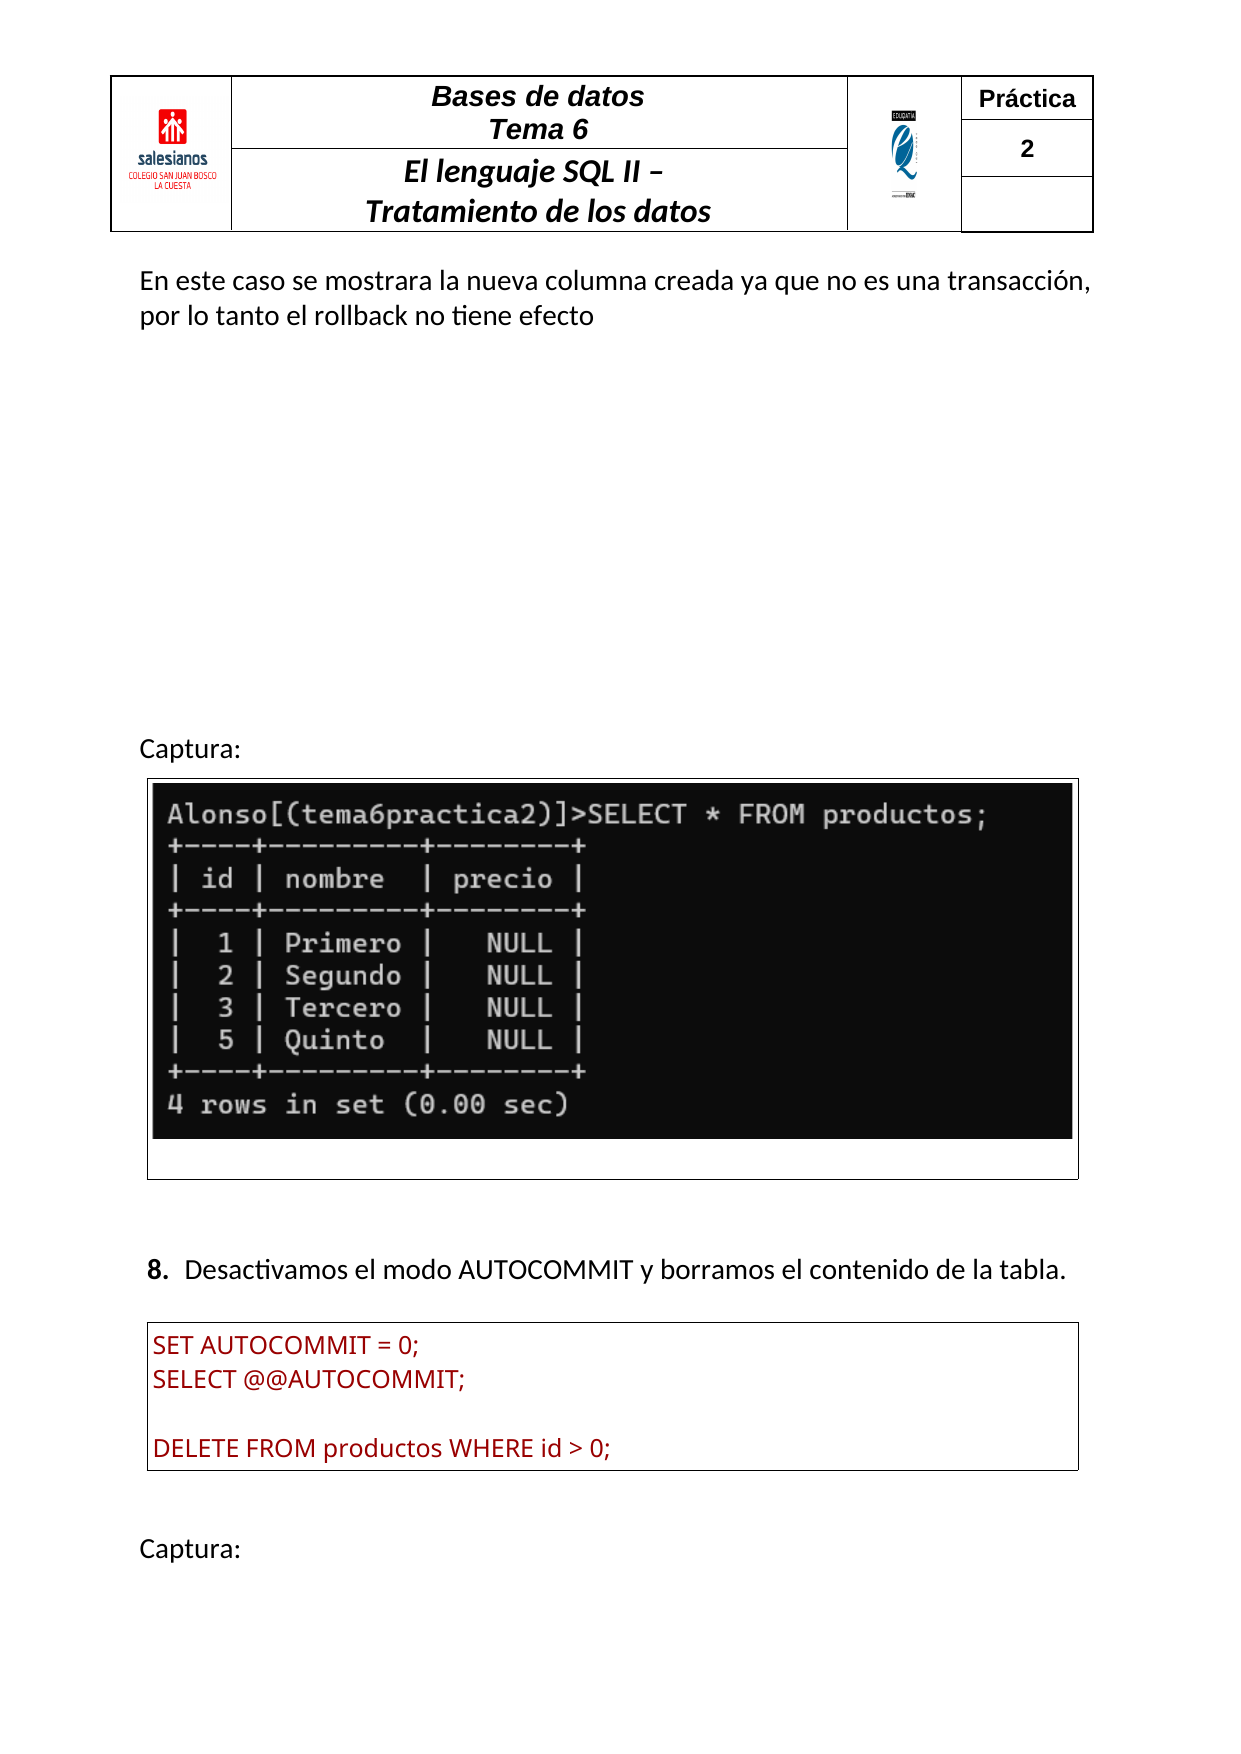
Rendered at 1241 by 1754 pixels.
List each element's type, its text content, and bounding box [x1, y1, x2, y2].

list Desactivamos el modo AUTOCOMMIT y borramos el contenido de la tabla. [147, 1251, 1093, 1287]
picture [891, 110, 918, 198]
table_header SET AUTOCOMMIT = 0; SELECT @@AUTOCOMMIT; DELETE FROM productos WHERE id > 0; [148, 1323, 1078, 1470]
picture [152, 783, 1073, 1139]
table_header [148, 779, 1078, 1179]
subtitle En este caso se mostrara la nueva columna creada ya que no es una transacción, por lo tanto el rollback no tiene efecto [139, 262, 1093, 333]
picture [119, 96, 229, 203]
subtitle Captura: [139, 1531, 1093, 1566]
subtitle Captura: [139, 731, 1093, 766]
